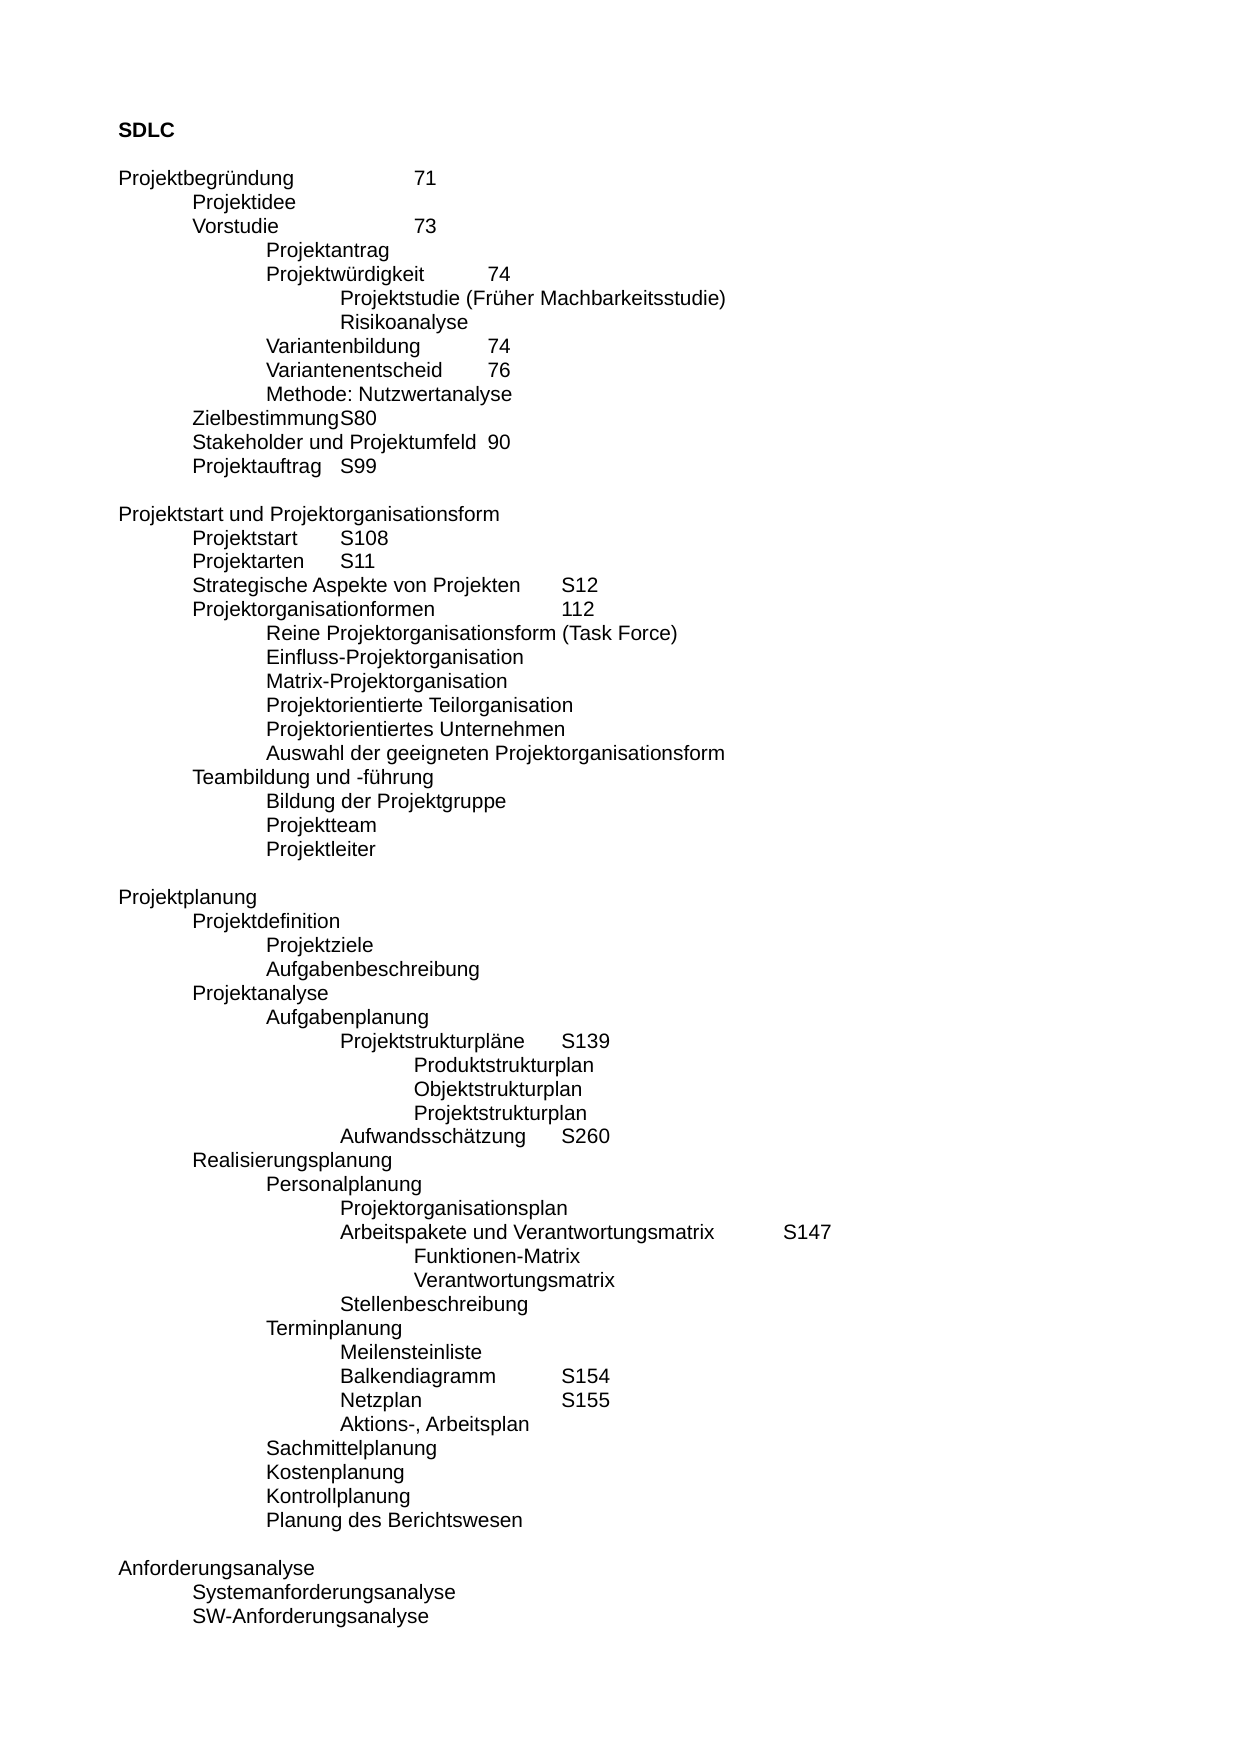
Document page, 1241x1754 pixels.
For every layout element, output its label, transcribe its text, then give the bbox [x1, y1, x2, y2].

text Kontrollplanung [118, 1484, 1122, 1508]
text Projektidee [118, 190, 1122, 214]
text Verantwortungsmatrix [118, 1268, 1122, 1292]
text Projektbegründung 71 [118, 166, 1122, 190]
text Aufgabenplanung [118, 1004, 1122, 1028]
text Bildung der Projektgruppe [118, 789, 1122, 813]
text Projektorganisationformen 112 [118, 597, 1122, 621]
text Projektstrukturpläne S139 [118, 1028, 1122, 1052]
text Aufgabenbeschreibung [118, 957, 1122, 981]
text Projektwürdigkeit 74 [118, 262, 1122, 286]
text Projektantrag [118, 238, 1122, 262]
text Variantenentscheid 76 [118, 358, 1122, 382]
text Strategische Aspekte von Projekten S12 [118, 573, 1122, 597]
text Projektstart S108 [118, 525, 1122, 549]
text Zielbestimmung S80 [118, 406, 1122, 429]
text Stakeholder und Projektumfeld 90 [118, 429, 1122, 453]
text Variantenbildung 74 [118, 334, 1122, 358]
text Kostenplanung [118, 1460, 1122, 1484]
text Projektauftrag S99 [118, 453, 1122, 477]
text Matrix-Projektorganisation [118, 669, 1122, 693]
text Projektteam [118, 813, 1122, 837]
text Stellenbeschreibung [118, 1292, 1122, 1316]
text Methode: Nutzwertanalyse [118, 382, 1122, 406]
text Reine Projektorganisationsform (Task Force) [118, 621, 1122, 645]
text Systemanforderungsanalyse [118, 1579, 1122, 1603]
text Vorstudie 73 [118, 214, 1122, 238]
text Teambildung und -führung [118, 765, 1122, 789]
text Aktions-, Arbeitsplan [118, 1412, 1122, 1436]
text Projektdefinition [118, 909, 1122, 933]
text Einfluss-Projektorganisation [118, 645, 1122, 669]
text Arbeitspakete und Verantwortungsmatrix S147 [118, 1220, 1122, 1244]
text Aufwandsschätzung S260 [118, 1124, 1122, 1148]
text Projektstart und Projektorganisationsform [118, 501, 1122, 525]
text Projektarten S11 [118, 549, 1122, 573]
text Risikoanalyse [118, 310, 1122, 334]
text SW-Anforderungsanalyse [118, 1603, 1122, 1627]
text Projektplanung [118, 885, 1122, 909]
text Projektanalyse [118, 981, 1122, 1004]
text Projektziele [118, 933, 1122, 957]
text Balkendiagramm S154 [118, 1364, 1122, 1388]
text Sachmittelplanung [118, 1436, 1122, 1460]
text Funktionen-Matrix [118, 1244, 1122, 1268]
text Realisierungsplanung [118, 1148, 1122, 1172]
text Projektorientiertes Unternehmen [118, 717, 1122, 741]
text Projektstrukturplan [118, 1100, 1122, 1124]
text Terminplanung [118, 1316, 1122, 1340]
text Projektleiter [118, 837, 1122, 861]
text Projektstudie (Früher Machbarkeitsstudie) [118, 286, 1122, 310]
text Projektorientierte Teilorganisation [118, 693, 1122, 717]
text Anforderungsanalyse [118, 1556, 1122, 1579]
text Projektorganisationsplan [118, 1196, 1122, 1220]
text Auswahl der geeigneten Projektorganisationsform [118, 741, 1122, 765]
text Personalplanung [118, 1172, 1122, 1196]
text Objektstrukturplan [118, 1076, 1122, 1100]
text Produktstrukturplan [118, 1052, 1122, 1076]
text Netzplan S155 [118, 1388, 1122, 1412]
text Planung des Berichtswesen [118, 1508, 1122, 1532]
text SDLC [118, 118, 1122, 142]
text Meilensteinliste [118, 1340, 1122, 1364]
